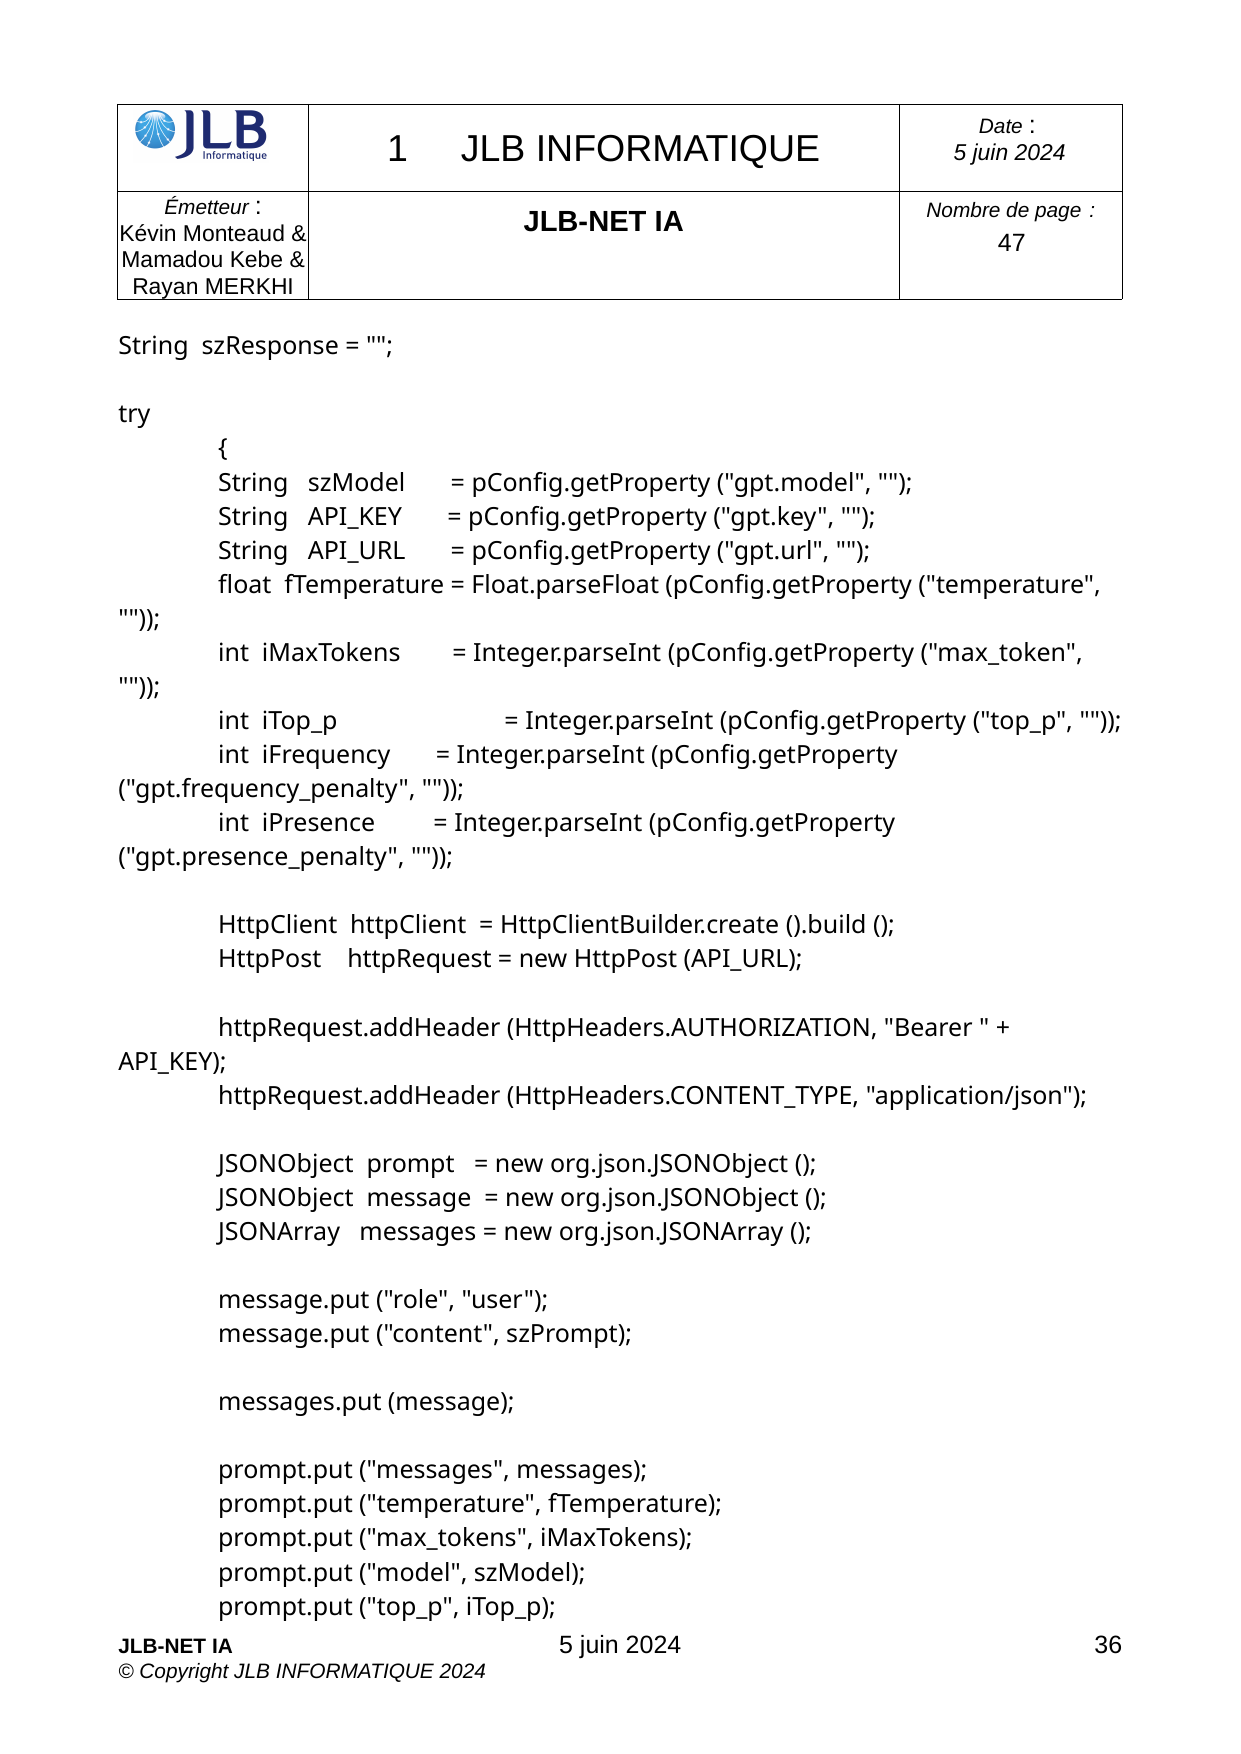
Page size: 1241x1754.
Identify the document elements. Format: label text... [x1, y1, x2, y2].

text int iPresence = Integer.parseInt (pConfig.getProperty ("gpt.presence_penalty", "")); [118, 805, 1122, 873]
text prompt.put ("top_p", iTop_p); [118, 1588, 1122, 1622]
text int iTop_p = Integer.parseInt (pConfig.getProperty ("top_p", "")); [118, 703, 1122, 737]
text messages.put (message); [118, 1384, 1122, 1418]
text message.put ("role", "user"); [118, 1282, 1122, 1316]
text float fTemperature = Float.parseFloat (pConfig.getProperty ("temperature", "")); [118, 566, 1122, 634]
text int iMaxTokens = Integer.parseInt (pConfig.getProperty ("max_token", "")); [118, 634, 1122, 703]
text httpRequest.addHeader (HttpHeaders.AUTHORIZATION, "Bearer " + API_KEY); [118, 1009, 1122, 1077]
text { [118, 430, 1122, 464]
text httpRequest.addHeader (HttpHeaders.CONTENT_TYPE, "application/json"); [118, 1077, 1122, 1111]
text HttpClient httpClient = HttpClientBuilder.create ().build (); [118, 907, 1122, 941]
text int iFrequency = Integer.parseInt (pConfig.getProperty ("gpt.frequency_penalty", "")); [118, 737, 1122, 805]
text HttpPost httpRequest = new HttpPost (API_URL); [118, 941, 1122, 975]
text String API_URL = pConfig.getProperty ("gpt.url", ""); [118, 532, 1122, 566]
text String szModel = pConfig.getProperty ("gpt.model", ""); [118, 464, 1122, 498]
text JSONArray messages = new org.json.JSONArray (); [118, 1213, 1122, 1248]
text prompt.put ("messages", messages); [118, 1452, 1122, 1486]
text String API_KEY = pConfig.getProperty ("gpt.key", ""); [118, 498, 1122, 532]
text prompt.put ("max_tokens", iMaxTokens); [118, 1520, 1122, 1554]
text JSONObject prompt = new org.json.JSONObject (); [118, 1145, 1122, 1179]
text prompt.put ("temperature", fTemperature); [118, 1486, 1122, 1520]
picture [133, 106, 269, 163]
text String szResponse = ""; [118, 328, 1122, 362]
text try [118, 396, 1122, 430]
text prompt.put ("model", szModel); [118, 1554, 1122, 1588]
text JSONObject message = new org.json.JSONObject (); [118, 1179, 1122, 1213]
text message.put ("content", szPrompt); [118, 1316, 1122, 1350]
